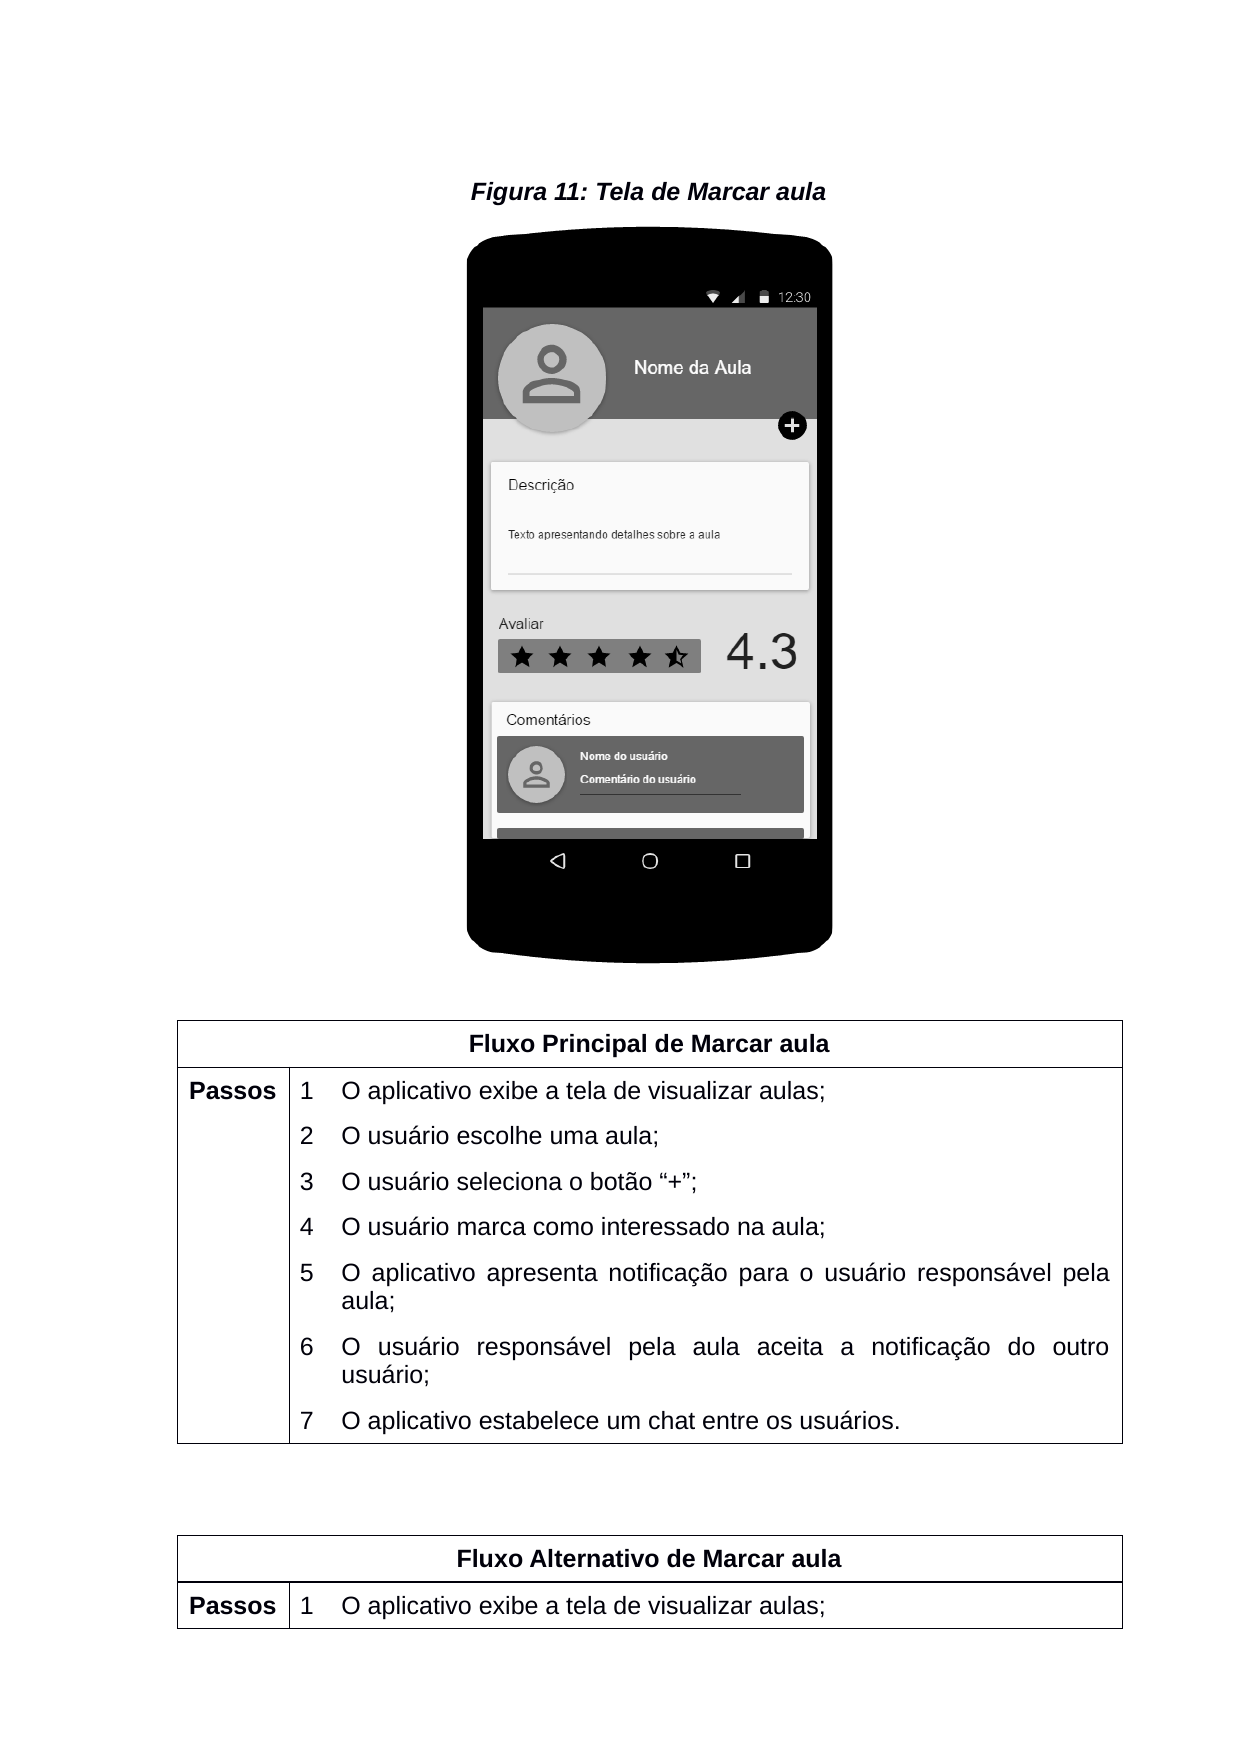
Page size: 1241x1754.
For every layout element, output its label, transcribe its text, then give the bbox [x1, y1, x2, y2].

table_cell O aplicativo exibe a tela de visualizar aulas; O usuário escolhe uma aula; O usuário seleciona o botão “+”; O usuário marca como interessado na aula; O aplicativo apresenta notificação para o usuário responsável pela aula; O usuário responsável pela aula aceita a notificação do outro usuário; O aplicativo estabelece um chat entre os usuários. [290, 1068, 1122, 1443]
table_cell Passos [178, 1583, 289, 1628]
table_cell Passos [178, 1068, 289, 1443]
picture [466, 222, 833, 965]
table_cell O aplicativo exibe a tela de visualizar aulas; O usuário escolhe uma aula; O usuário seleciona o botão “+”; O usuário marca como interessado na aula; O aplicativo apresenta notificação para o usuário responsável pela aula; O usuário responsável pela aula nega a notificação do outro usuário; O aplicativo retorna para primeiro usuário que aula foi negada. [290, 1583, 1122, 1628]
table_header Fluxo Alternativo de Marcar aula [178, 1536, 1122, 1581]
table_header Fluxo Principal de Marcar aula [178, 1021, 1122, 1067]
text Figura 11: Tela de Marcar aula [177, 177, 1122, 206]
